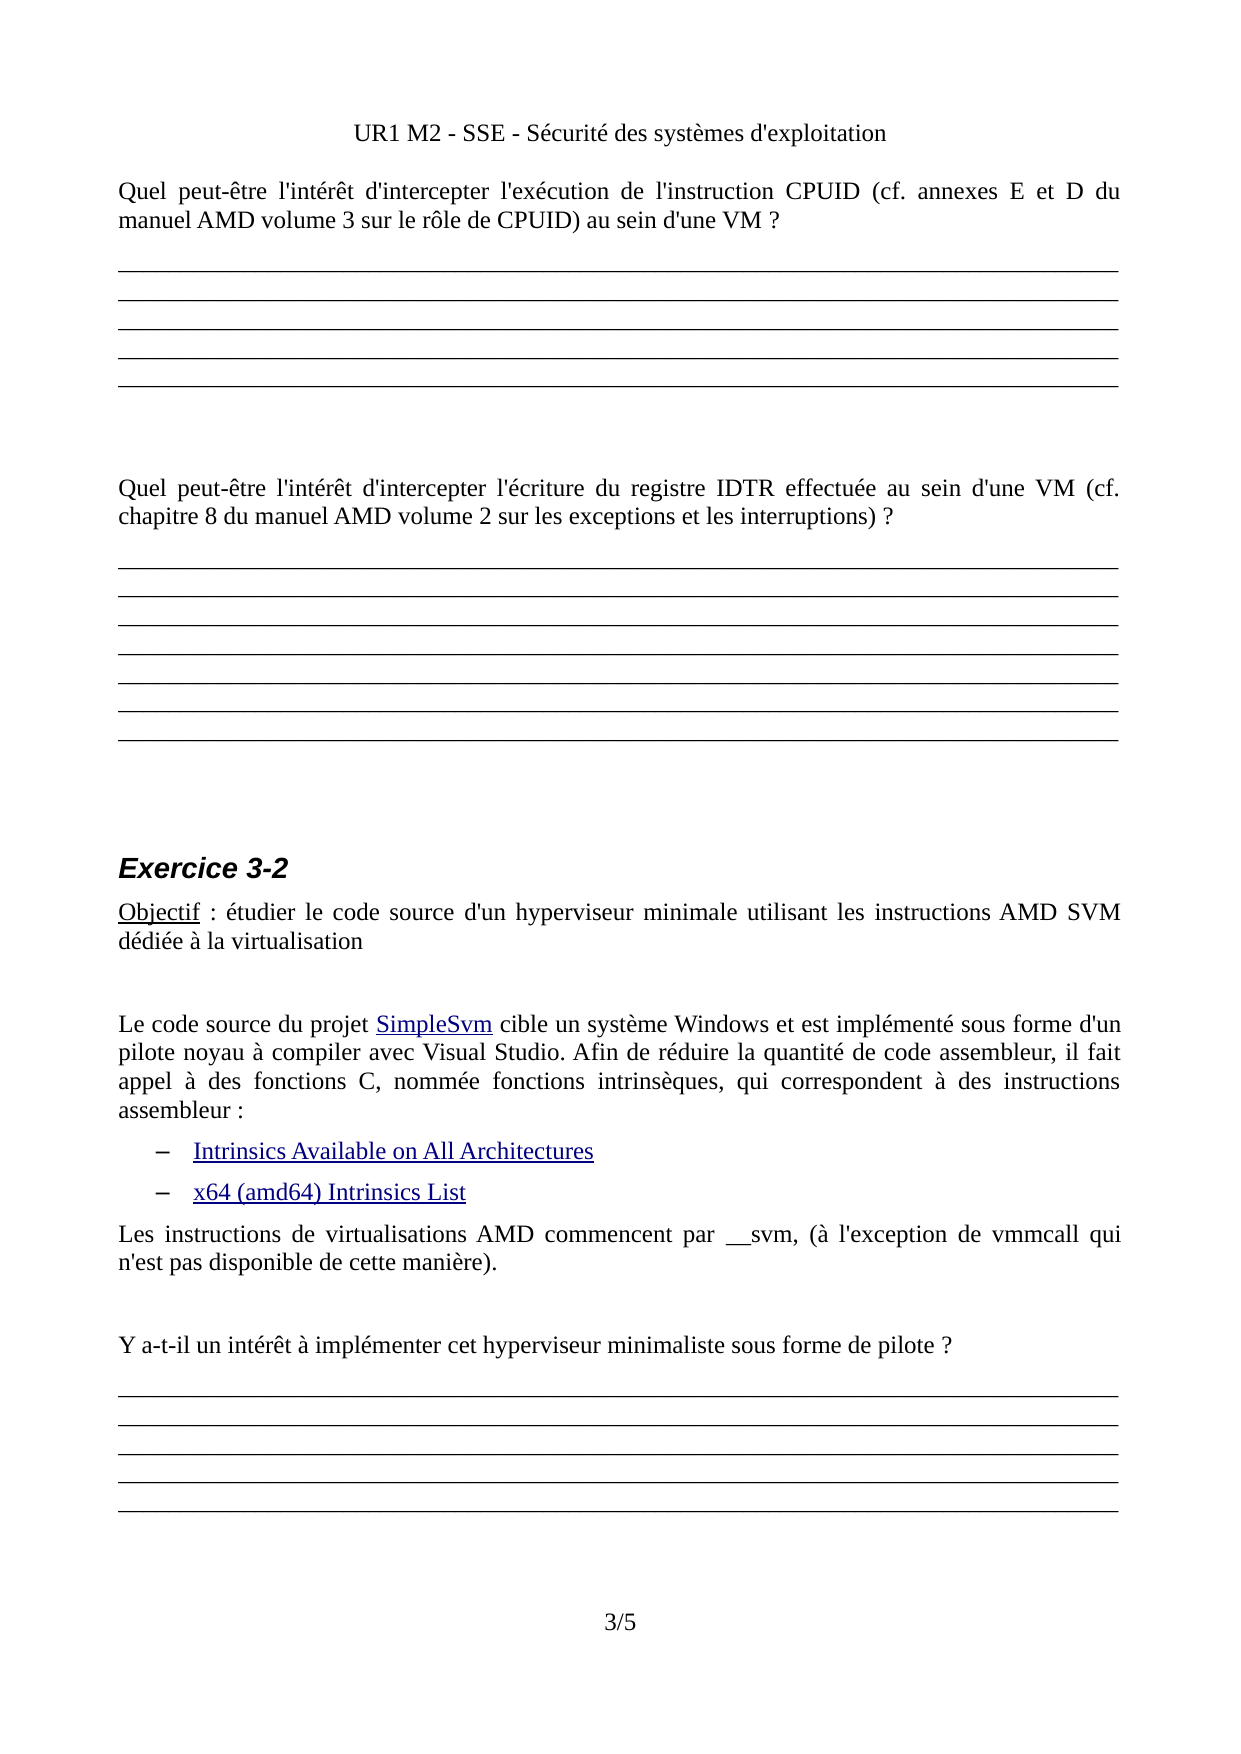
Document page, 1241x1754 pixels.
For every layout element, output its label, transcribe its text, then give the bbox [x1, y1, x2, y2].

text ________________________________________________________________________________________________________________________________________________________________________________________________________________________________________________ [118, 1371, 1122, 1457]
text Y a-t-il un intérêt à implémenter cet hyperviseur minimaliste sous forme de pilote ? [118, 1330, 1122, 1359]
text ________________________________________________________________________________________________________________________________________________________________ [118, 333, 1122, 390]
text Quel peut-être l'intérêt d'intercepter l'exécution de l'instruction CPUID (cf. annexes E et D du manuel AMD volume 3 sur le rôle de CPUID) au sein d'une VM ? [118, 176, 1122, 234]
text Les instructions de virtualisations AMD commencent par __svm, (à l'exception de vmmcall qui n'est pas disponible de cette manière). [118, 1219, 1122, 1276]
text Quel peut-être l'intérêt d'intercepter l'écriture du registre IDTR effectuée au sein d'une VM (cf. chapitre 8 du manuel AMD volume 2 sur les exceptions et les interruptions) ? [118, 473, 1122, 530]
text ________________________________________________________________________________________________________________________________________________________________ [118, 1457, 1122, 1515]
text ________________________________________________________________________________________________________________________________________________________________ [118, 686, 1122, 744]
text ________________________________________________________________________________________________________________________________________________________________________________________________________________________________________________ [118, 246, 1122, 333]
text Le code source du projet SimpleSvm cible un système Windows et est implémenté sous forme d'un pilote noyau à compiler avec Visual Studio. Afin de réduire la quantité de code assembleur, il fait appel à des fonctions C, nommée fonctions intrinsèques, qui correspondent à des instructions assembleur : [118, 1009, 1122, 1124]
text ________________________________________________________________________________________________________________________________________________________________________________________________________________________________________________________________________________________________________________________________________________________________________________________________________________ [118, 543, 1122, 686]
list Intrinsics Available on All Architectures [156, 1136, 1122, 1165]
subtitle Exercice 3-2 [118, 851, 1122, 885]
text Objectif : étudier le code source d'un hyperviseur minimale utilisant les instructions AMD SVM dédiée à la virtualisation [118, 897, 1122, 955]
list x64 (amd64) Intrinsics List [156, 1177, 1122, 1206]
